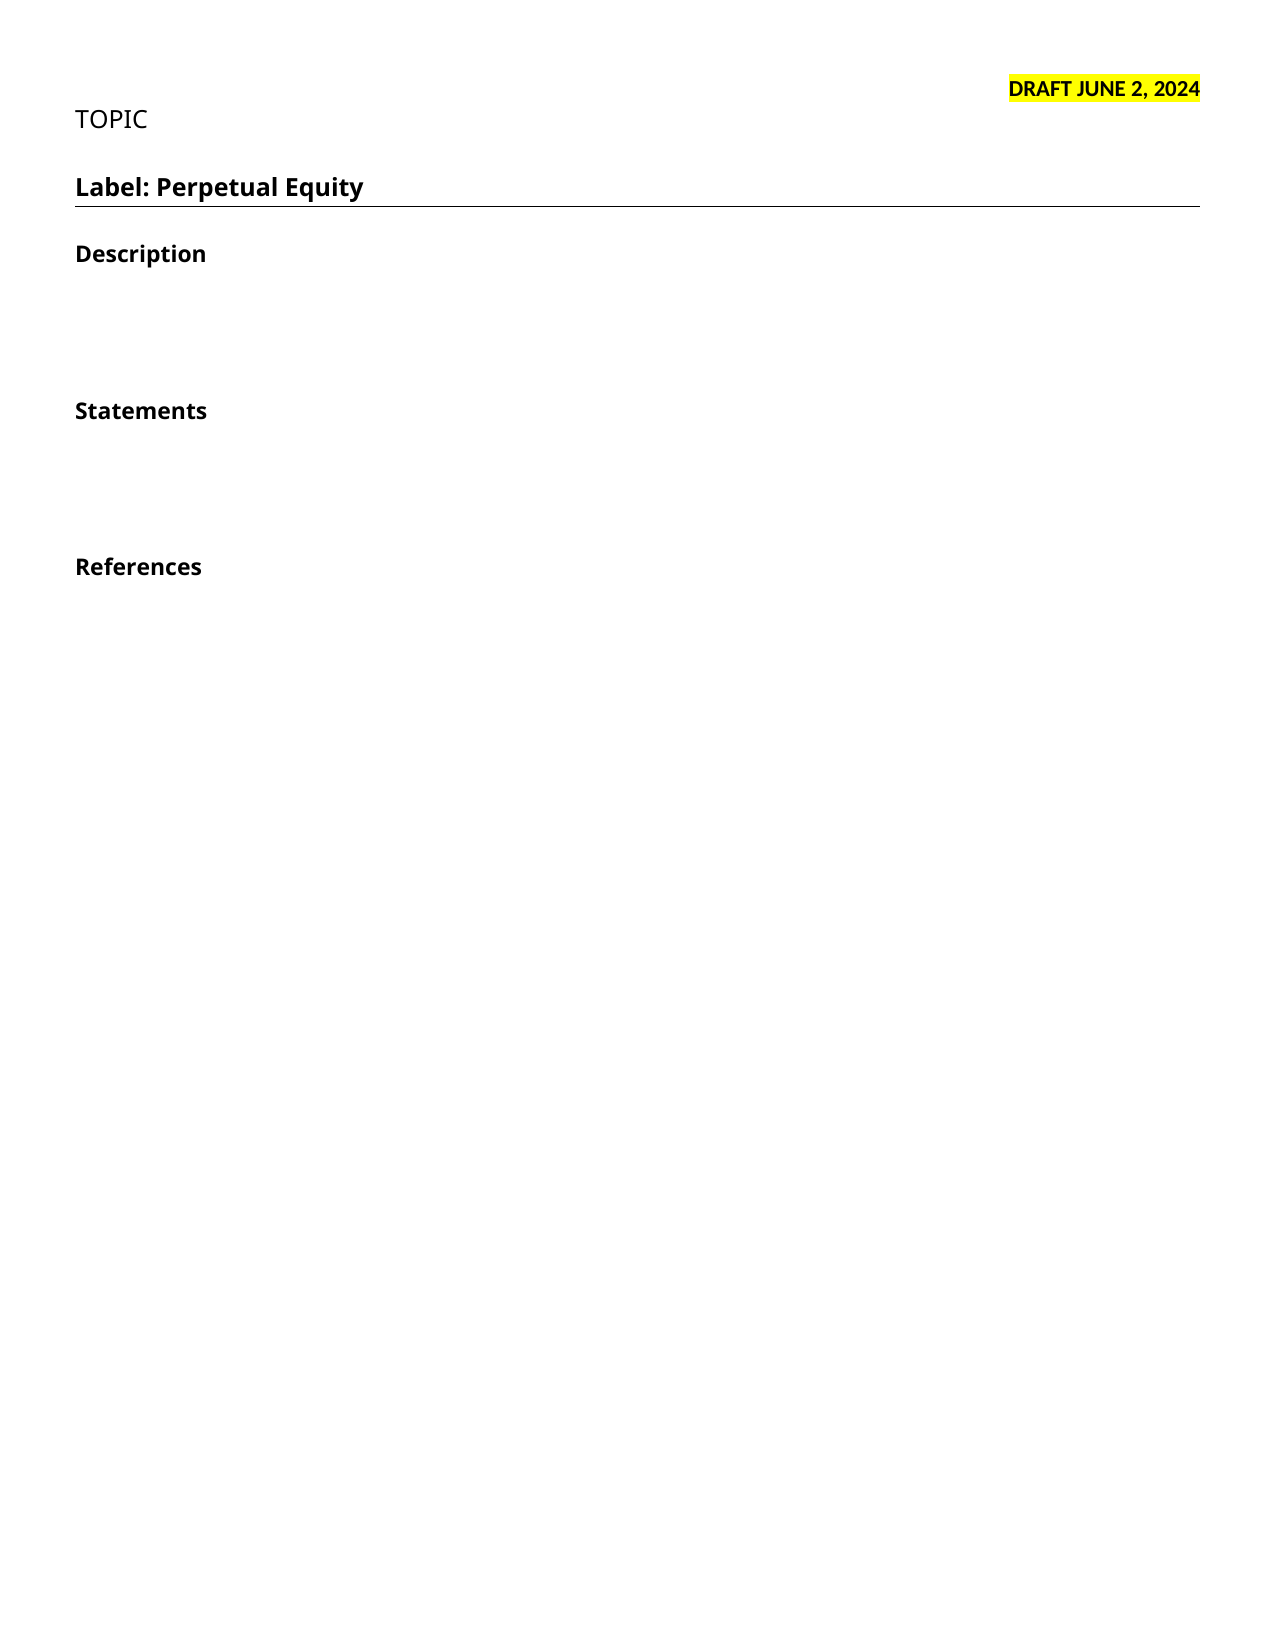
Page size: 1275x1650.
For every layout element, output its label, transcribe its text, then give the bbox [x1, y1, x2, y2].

text Statements [75, 395, 1200, 426]
text References [75, 551, 1200, 582]
text TOPIC [75, 102, 1200, 136]
text Label: Perpetual Equity [75, 170, 1200, 206]
text Description [75, 238, 1200, 270]
